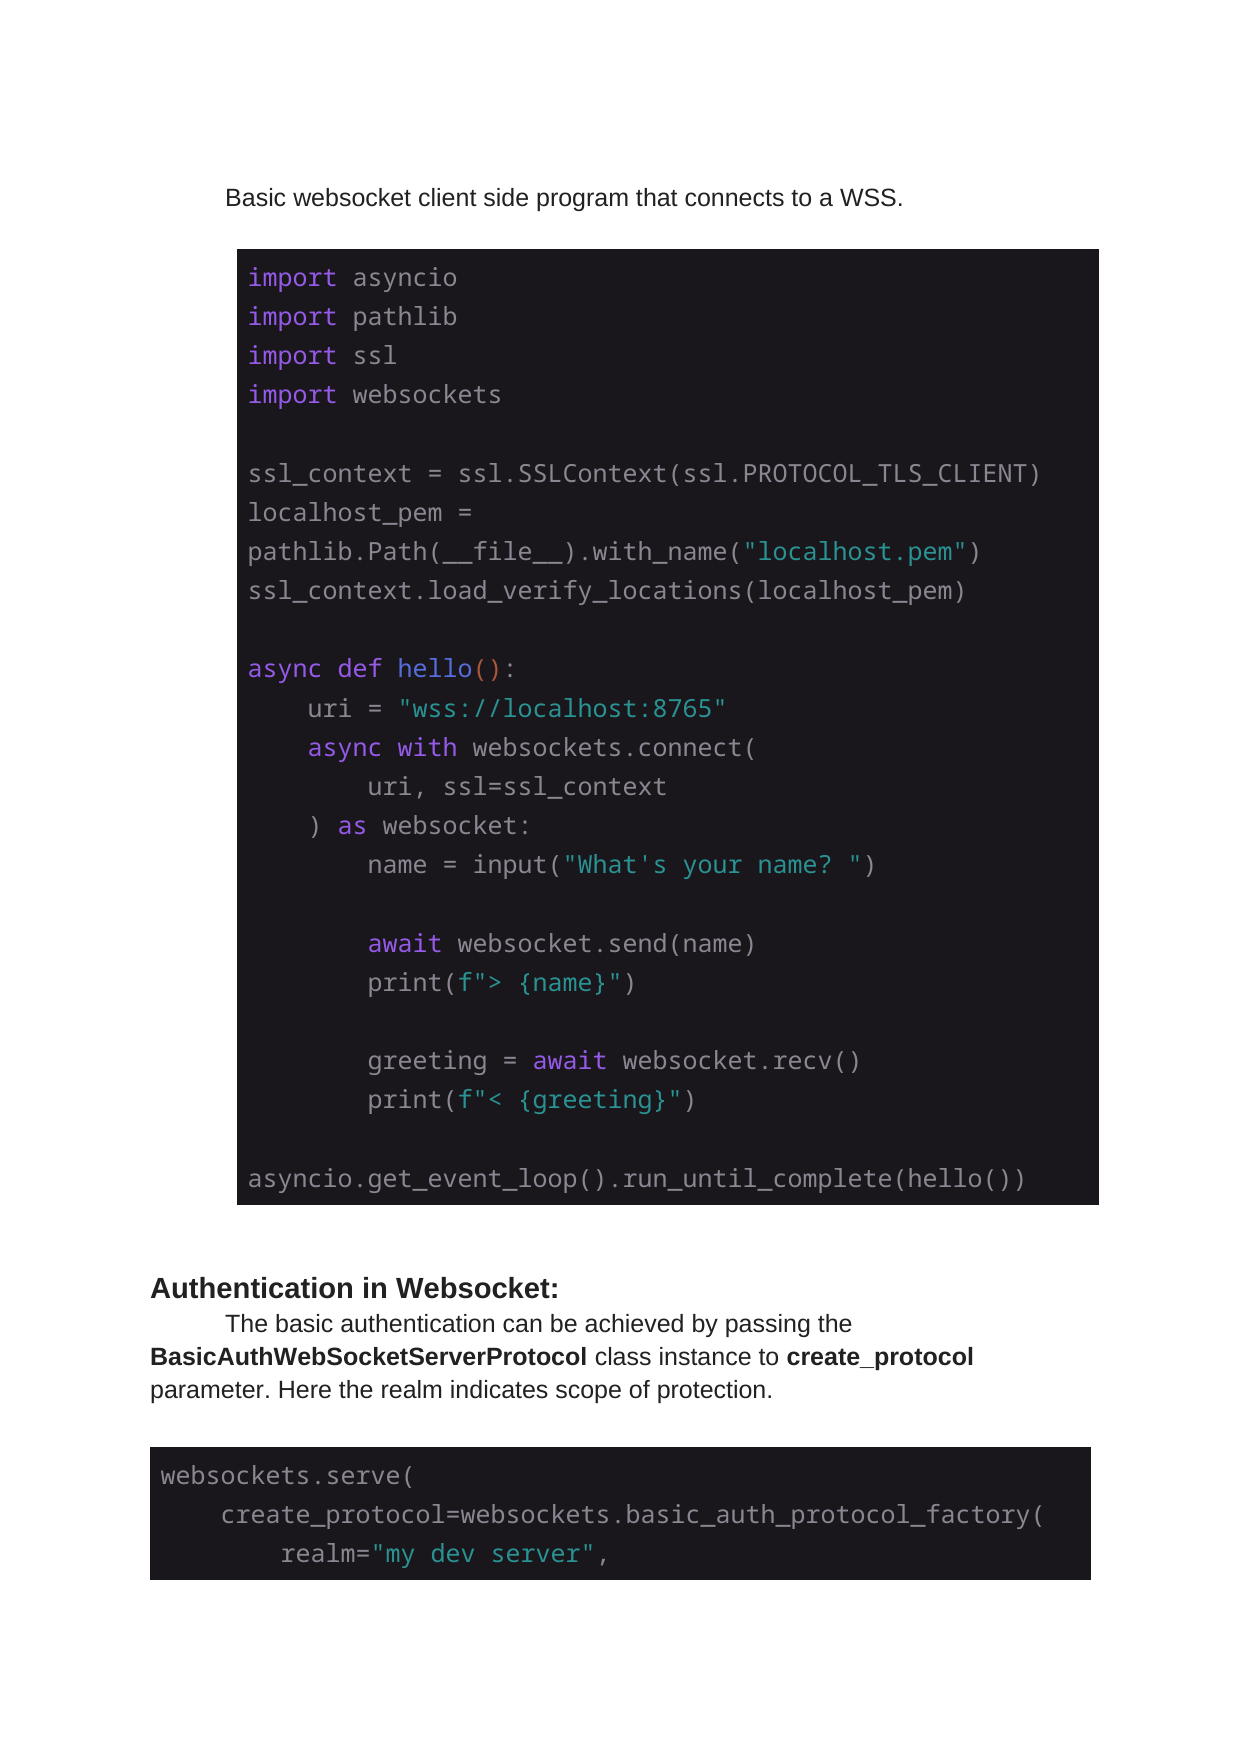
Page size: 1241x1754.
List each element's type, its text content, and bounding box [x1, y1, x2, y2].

text Authentication in Websocket: [150, 1271, 1090, 1304]
text Basic websocket client side program that connects to a WSS. [150, 183, 1090, 212]
table_header websockets.serve( create_protocol=websockets.basic_auth_protocol_factory( realm="my dev server", [150, 1447, 1091, 1580]
table_header import asyncio import pathlib import ssl import websockets ssl_context = ssl.SSLContext(ssl.PROTOCOL_TLS_CLIENT) localhost_pem = pathlib.Path(__file__).with_name("localhost.pem") ssl_context.load_verify_locations(localhost_pem) async def hello(): uri = "wss://localhost:8765" async with websockets.connect( uri, ssl=ssl_context ) as websocket: name = input("What's your name? ") await websocket.send(name) print(f"> {name}") greeting = await websocket.recv() print(f"< {greeting}") asyncio.get_event_loop().run_until_complete(hello()) [237, 249, 1099, 1205]
text The basic authentication can be achieved by passing the BasicAuthWebSocketServerProtocol class instance to create_protocol parameter. Here the realm indicates scope of protection. [150, 1309, 1090, 1404]
